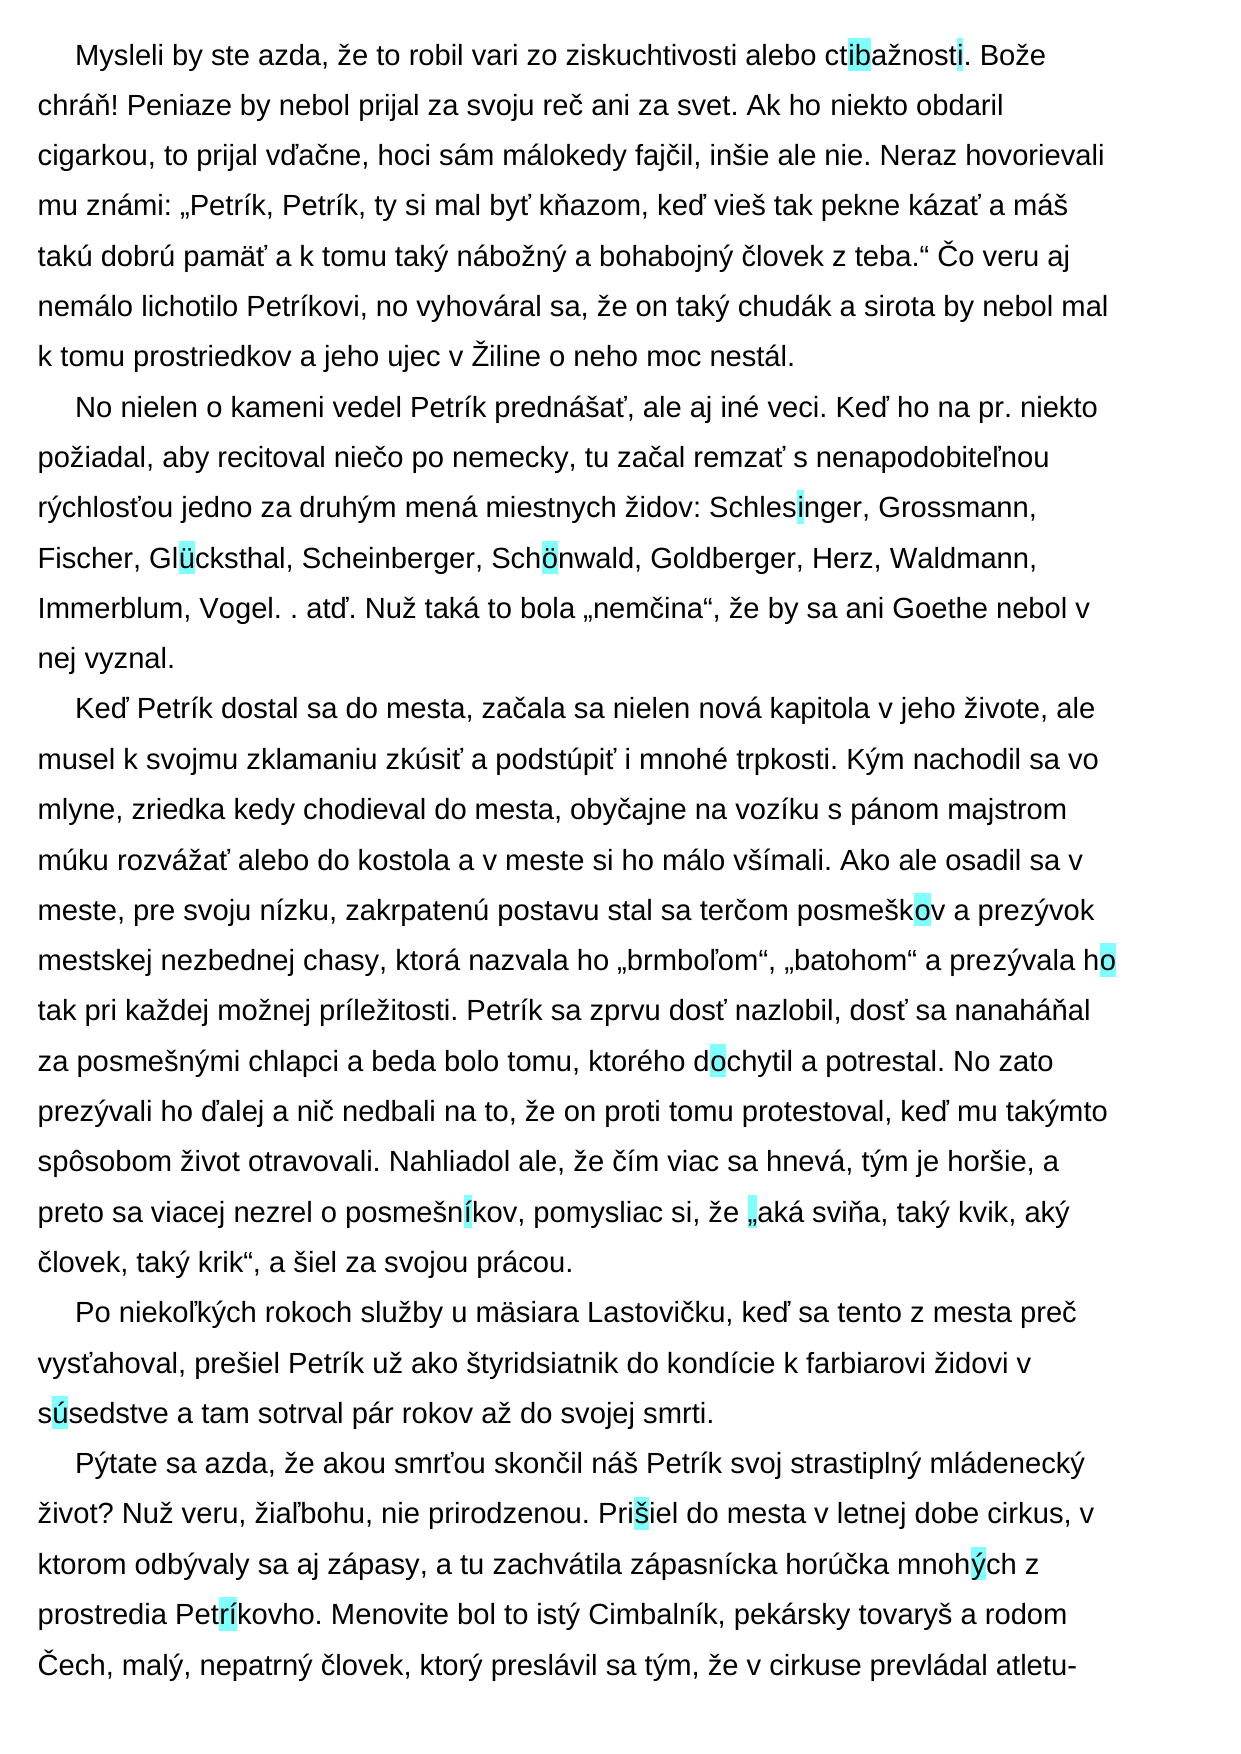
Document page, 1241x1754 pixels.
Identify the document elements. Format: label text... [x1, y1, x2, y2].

text Po niekoľkých rokoch služby u mäsiara La­stovičku, keď sa tento z mesta preč vysťahoval, prešiel Petrík už ako štyridsiatnik do kondície k farbiarovi židovi v súsedstve a tam sotrval pár rokov až do svojej smrti. [37, 1295, 1130, 1429]
text No nielen o kameni vedel Petrík prednášať, ale aj iné veci. Keď ho na pr. niekto požiadal, aby recitoval niečo po nemecky, tu začal remzať s nenapodobiteľnou rýchlosťou jedno za druhým mená miestnych židov: Schlesinger, Grossmann, Fischer, Glücksthal, Scheinberger, Schönwald, Goldberger, Herz, Waldmann, Immerblum, Vogel. . atď. Nuž taká to bola „nemčina“, že by sa ani Goethe nebol v nej vyznal. [37, 390, 1130, 675]
text Keď Petrík dostal sa do mesta, začala sa nielen nová kapitola v jeho živote, ale musel k svojmu zklamaniu zkúsiť a podstúpiť i mnohé trpkosti. Kým nachodil sa vo mlyne, zriedka kedy chodieval do mesta, obyčajne na vozíku s pánom majstrom múku rozvážať alebo do kostola a v meste si ho málo všímali. Ako ale osadil sa v meste, pre svoju nízku, zakrpatenú postavu stal sa terčom posmeškov a prezývok mestskej nezbednej chasy, ktorá nazvala ho „brmboľom“, „batohom“ a pre­zývala ho tak pri každej možnej príležitosti. Petrík sa zprvu dosť nazlobil, dosť sa nanaháňal za po­smešnými chlapci a beda bolo tomu, ktorého dochytil a potrestal. No zato prezývali ho ďalej a nič nedbali na to, že on proti tomu protestoval, keď mu takýmto spôsobom život otravovali. Nahliadol ale, že čím viac sa hnevá, tým je horšie, a preto sa viacej nezrel o posmešníkov, pomysliac si, že „aká sviňa, taký kvik, aký človek, taký krik“, a šiel za svojou prácou. [37, 692, 1130, 1278]
text Mysleli by ste azda, že to robil vari zo ziskuchtivosti alebo ctibažnosti. Bože chráň! Peniaze by nebol prijal za svoju reč ani za svet. Ak ho niekto obdaril cigarkou, to prijal vďačne, hoci sám málokedy fajčil, inšie ale nie. Neraz hovorievali mu známi: „Petrík, Petrík, ty si mal byť kňazom, keď vieš tak pekne kázať a máš takú dobrú pamäť a k tomu taký nábožný a bohabojný človek z teba.“ Čo veru aj nemálo lichotilo Petríkovi, no vyho­váral sa, že on taký chudák a sirota by nebol mal k tomu prostriedkov a jeho ujec v Žiline o neho moc nestál. [37, 37, 1130, 373]
text Pýtate sa azda, že akou smrťou skončil náš Petrík svoj strastiplný mládenecký život? Nuž veru, žiaľbohu, nie prirodzenou. Prišiel do mesta v letnej dobe cirkus, v ktorom odbývaly sa aj zápasy, a tu zachvátila zápasnícka horúčka mnohých z prostredia Petríkovho. Menovite bol to istý Cimbalník, pekársky tovaryš a rodom Čech, malý, nepatrný človek, ktorý preslávil sa tým, že v cirkuse prevládal atletu- [37, 1446, 1130, 1681]
